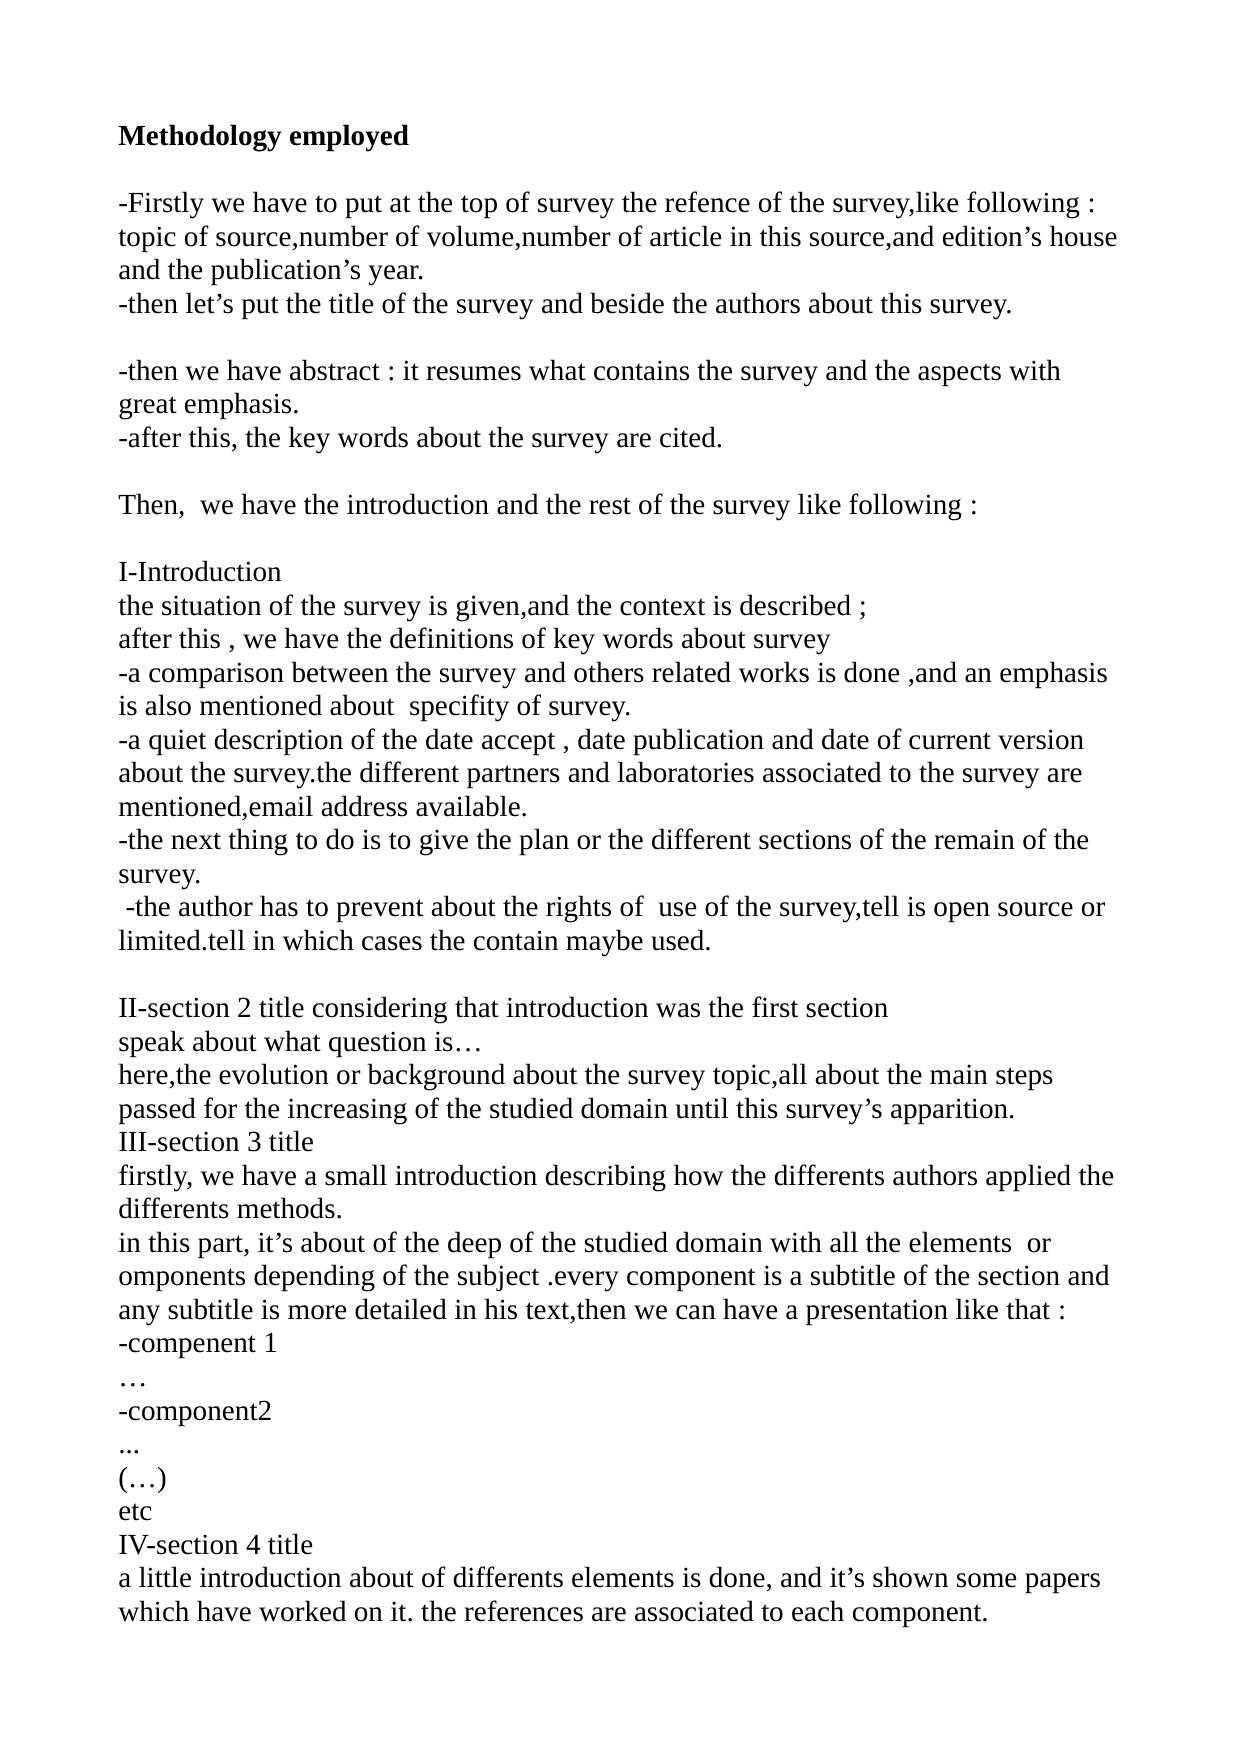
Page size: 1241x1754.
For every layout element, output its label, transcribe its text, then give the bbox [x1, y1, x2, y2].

text II-section 2 title considering that introduction was the first section [118, 990, 1122, 1024]
text -compenent 1 [118, 1326, 1122, 1359]
text speak about what question is… [118, 1024, 1122, 1057]
text firstly, we have a small introduction describing how the differents authors applied the differents methods. [118, 1158, 1122, 1225]
text I-Introduction [118, 554, 1122, 588]
text after this , we have the definitions of key words about survey [118, 621, 1122, 655]
text -the author has to prevent about the rights of use of the survey,tell is open source or limited.tell in which cases the contain maybe used. [118, 889, 1122, 957]
text -Firstly we have to put at the top of survey the refence of the survey,like following : [118, 185, 1122, 219]
text topic of source,number of volume,number of article in this source,and edition’s house and the publication’s year. [118, 219, 1122, 286]
text a little introduction about of differents elements is done, and it’s shown some papers which have worked on it. the references are associated to each component. [118, 1560, 1122, 1627]
text -then let’s put the title of the survey and beside the authors about this survey. [118, 286, 1122, 319]
text -the next thing to do is to give the plan or the different sections of the remain of the survey. [118, 822, 1122, 889]
text -then we have abstract : it resumes what contains the survey and the aspects with great emphasis. [118, 353, 1122, 420]
text III-section 3 title [118, 1124, 1122, 1158]
text -a quiet description of the date accept , date publication and date of current version about the survey.the different partners and laboratories associated to the survey are mentioned,email address available. [118, 722, 1122, 822]
text in this part, it’s about of the deep of the studied domain with all the elements or omponents depending of the subject .every component is a subtitle of the section and any subtitle is more detailed in his text,then we can have a presentation like that : [118, 1225, 1122, 1326]
text (…) [118, 1460, 1122, 1493]
text etc [118, 1493, 1122, 1527]
text -after this, the key words about the survey are cited. [118, 420, 1122, 453]
text -component2 [118, 1393, 1122, 1426]
text the situation of the survey is given,and the context is described ; [118, 588, 1122, 621]
text -a comparison between the survey and others related works is done ,and an emphasis is also mentioned about specifity of survey. [118, 655, 1122, 722]
text ... [118, 1426, 1122, 1460]
text IV-section 4 title [118, 1527, 1122, 1560]
text Methodology employed [118, 118, 1122, 152]
text Then, we have the introduction and the rest of the survey like following : [118, 487, 1122, 521]
text here,the evolution or background about the survey topic,all about the main steps passed for the increasing of the studied domain until this survey’s apparition. [118, 1057, 1122, 1124]
text … [118, 1359, 1122, 1393]
